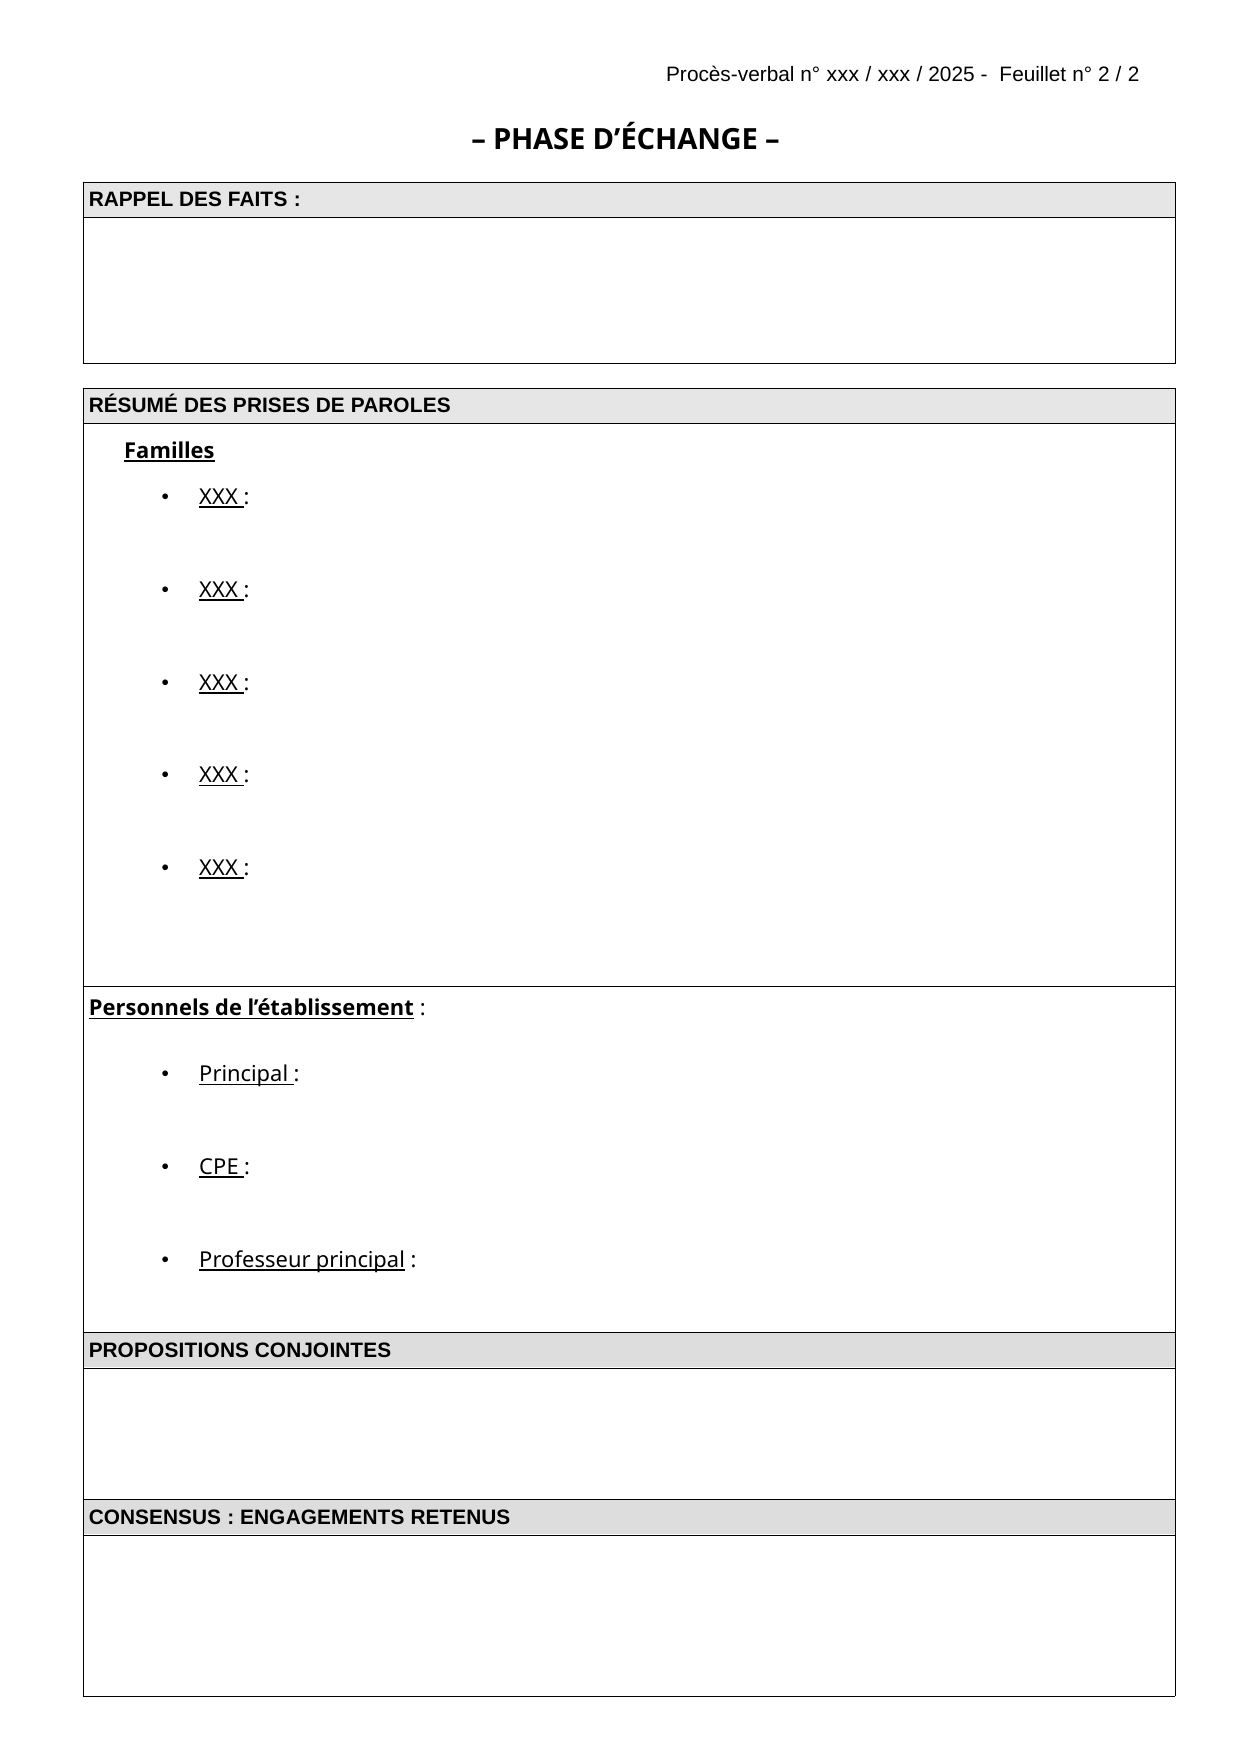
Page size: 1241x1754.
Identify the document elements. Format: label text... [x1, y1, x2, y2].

table_header RÉSUMÉ DES PRISES DE PAROLES [84, 389, 1175, 423]
table_cell [84, 1536, 1175, 1696]
table_cell CONSENSUS : ENGAGEMENTS RETENUS [84, 1500, 1175, 1534]
table_header RAPPEL DES FAITS : [84, 183, 1175, 217]
table_cell Personnels de l’établissement : Principal : CPE : Professeur principal : [84, 987, 1175, 1332]
text – PHASE D’ÉCHANGE – [83, 118, 1175, 157]
table_header PROPOSITIONS CONJOINTES [84, 1333, 1175, 1367]
table_cell [84, 1369, 1175, 1499]
table_cell [84, 218, 1175, 363]
table_cell Familles XXX : XXX : XXX : XXX : XXX : [84, 424, 1175, 986]
